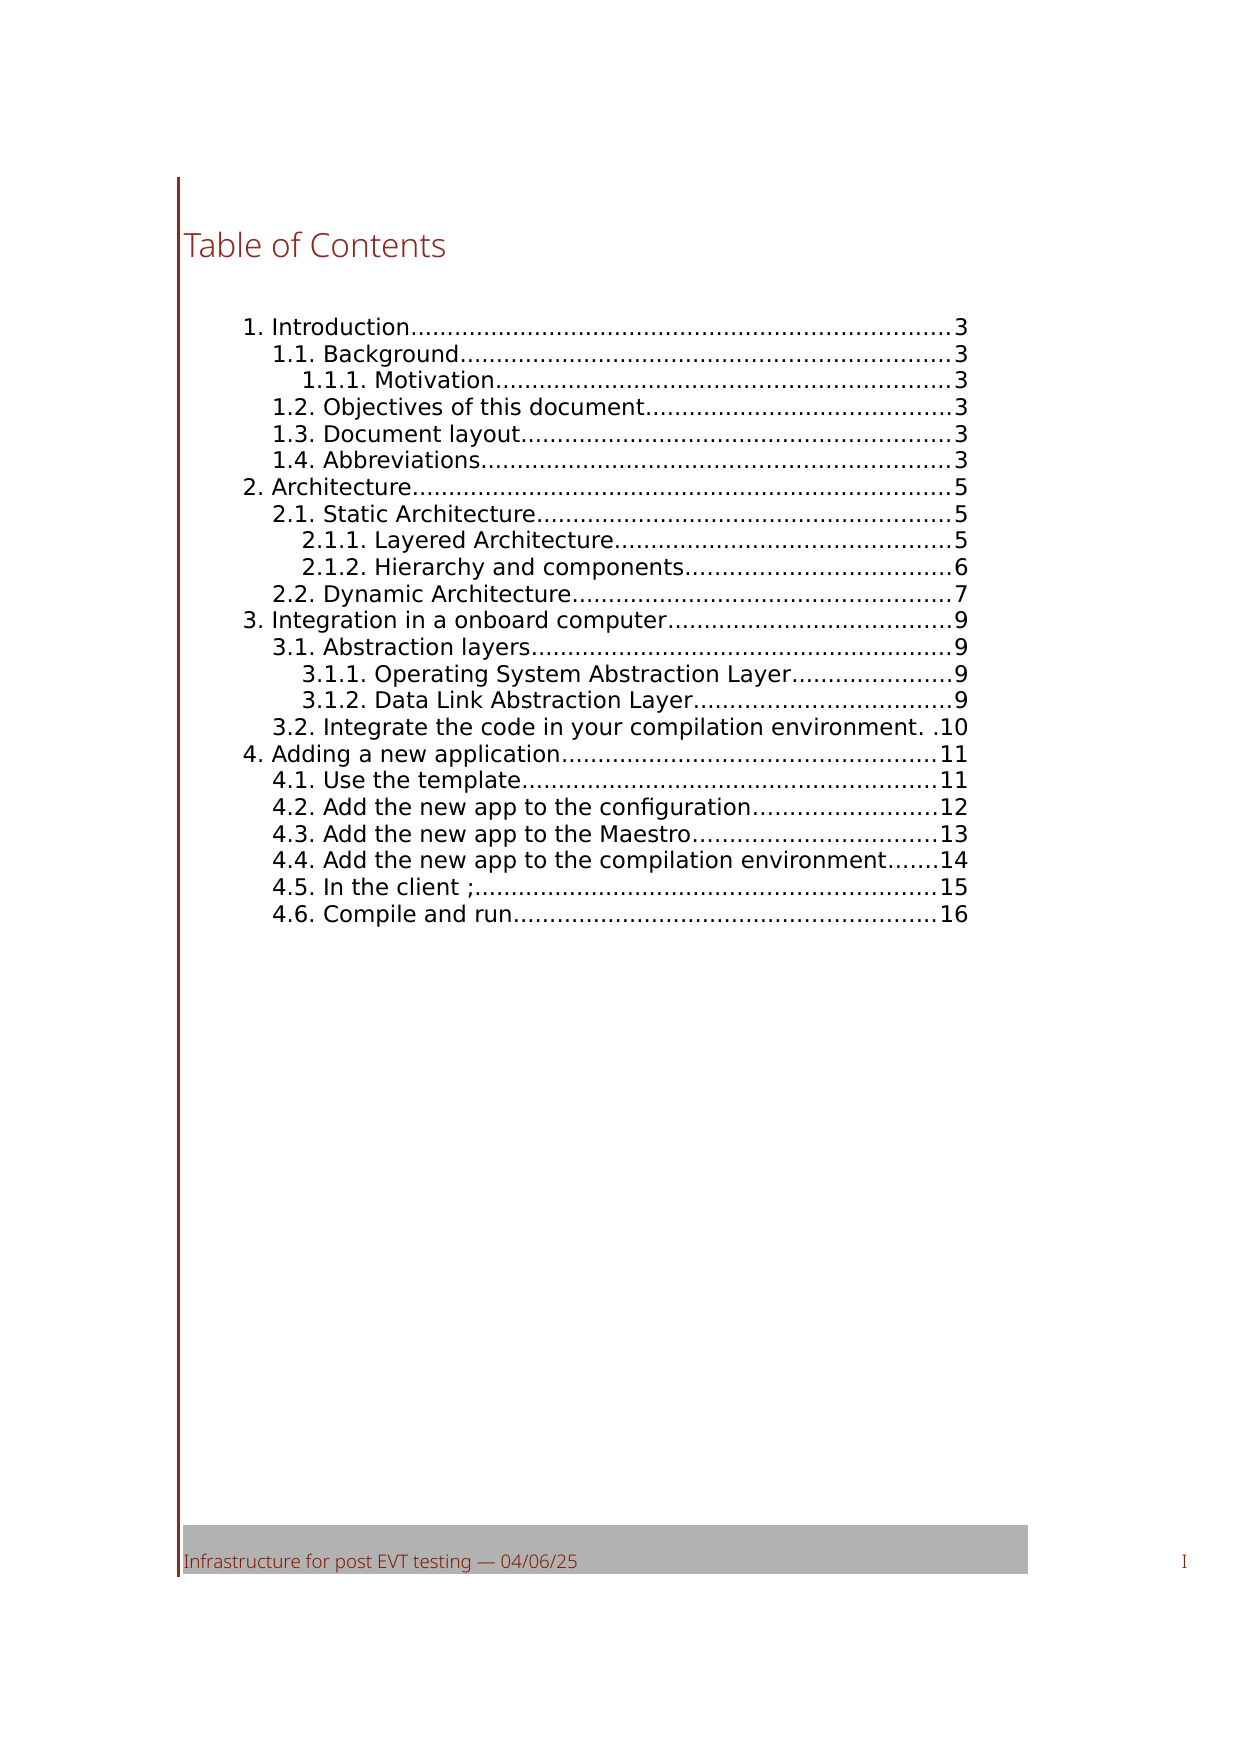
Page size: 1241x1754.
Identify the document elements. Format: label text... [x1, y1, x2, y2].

text 4.5. In the client ; 15 [272, 874, 968, 901]
text 3.1.2. Data Link Abstraction Layer 9 [301, 687, 968, 714]
text 2.1.1. Layered Architecture 5 [301, 527, 968, 554]
text 1.4. Abbreviations 3 [272, 447, 968, 474]
text 2.2. Dynamic Architecture 7 [272, 581, 968, 607]
text 2.1. Static Architecture 5 [272, 501, 968, 527]
text 3.1.1. Operating System Abstraction Layer 9 [301, 661, 968, 687]
text 4.3. Add the new app to the Maestro 13 [272, 821, 968, 847]
text 4.1. Use the template 11 [272, 767, 968, 794]
text 1.1. Background 3 [272, 341, 968, 367]
text 1.1.1. Motivation 3 [301, 367, 968, 394]
text 3.1. Abstraction layers 9 [272, 634, 968, 661]
text 4.4. Add the new app to the compilation environment 14 [272, 847, 968, 874]
text 4.6. Compile and run 16 [272, 901, 968, 927]
text 1.3. Document layout 3 [272, 421, 968, 447]
text 4.2. Add the new app to the configuration 12 [272, 794, 968, 821]
text 2.1.2. Hierarchy and components 6 [301, 554, 968, 581]
text 4. Adding a new application 11 [242, 741, 968, 767]
text 3. Integration in a onboard computer 9 [242, 607, 968, 634]
subtitle Table of Contents [183, 221, 1028, 267]
text 2. Architecture 5 [242, 474, 968, 501]
text 1. Introduction 3 [242, 314, 968, 341]
text 3.2. Integrate the code in your compilation environment 10 [272, 714, 968, 741]
text 1.2. Objectives of this document 3 [272, 394, 968, 421]
